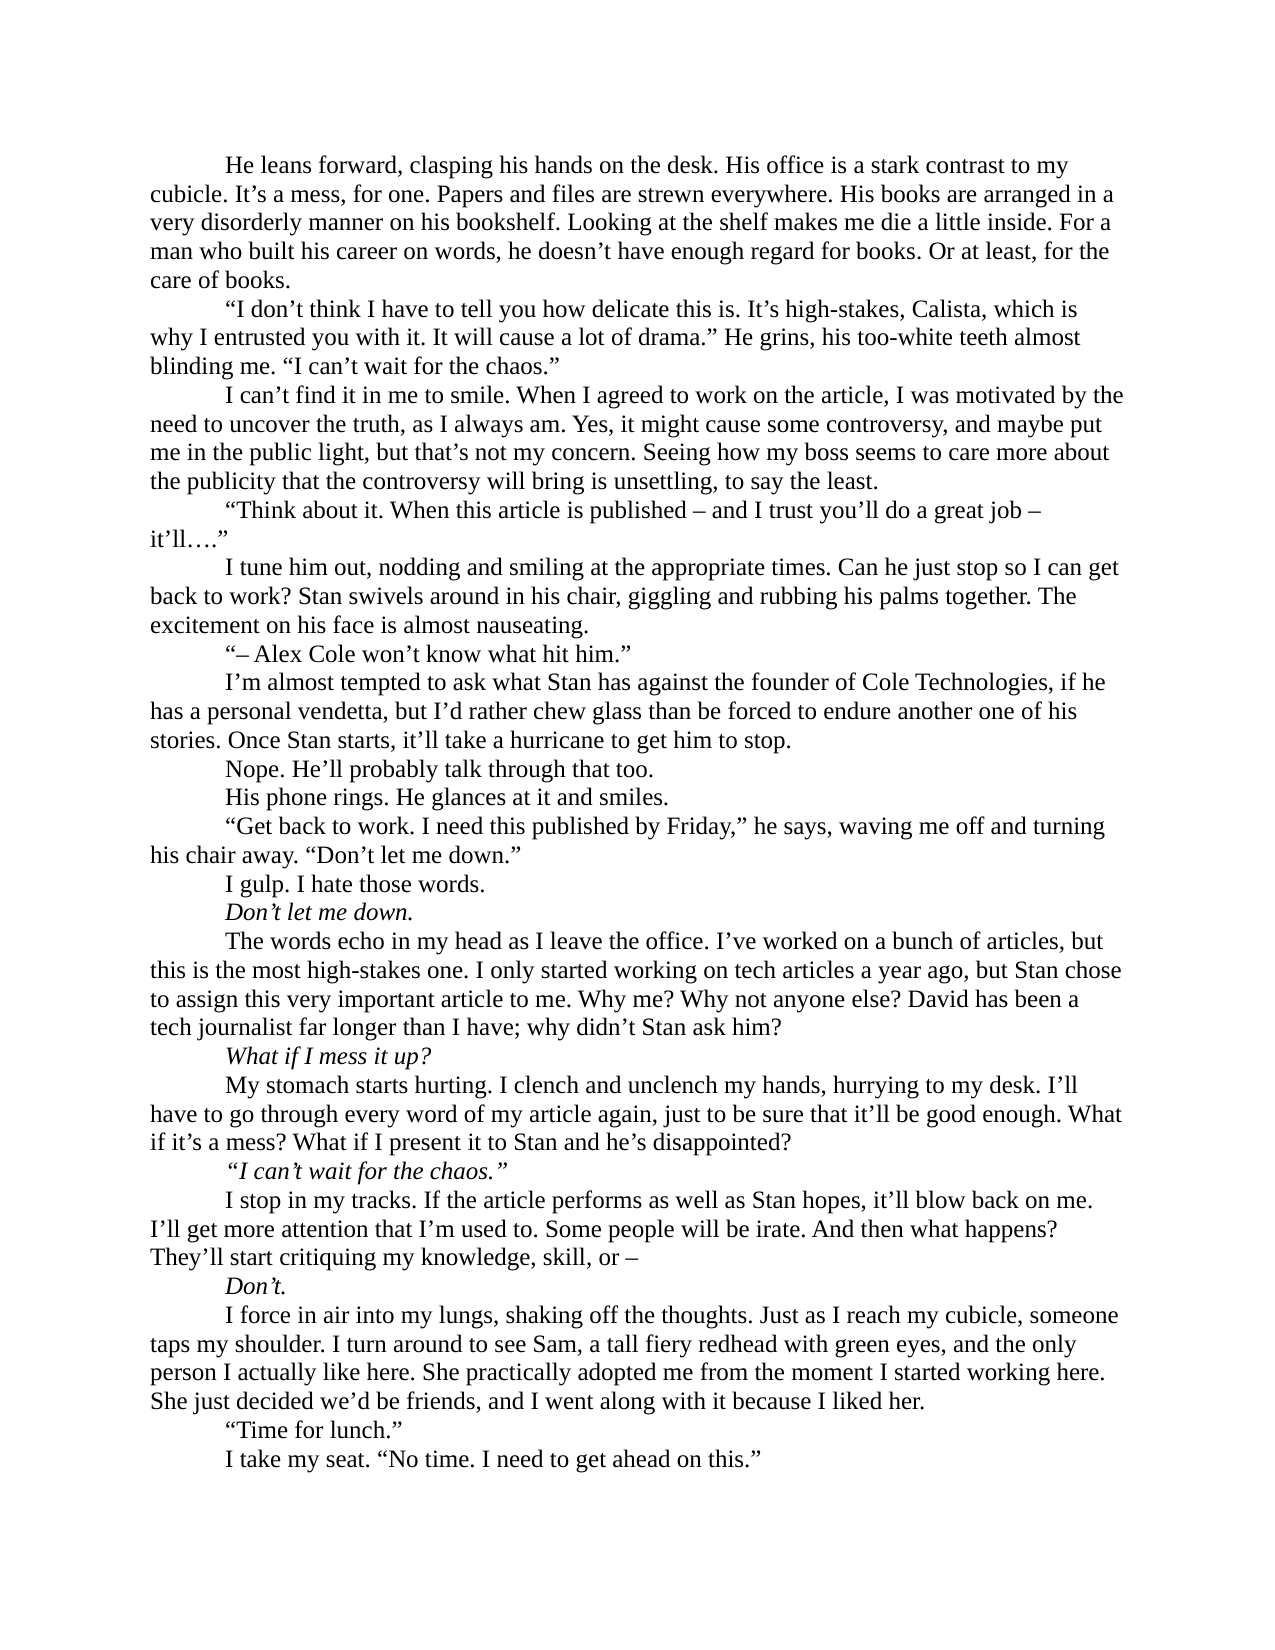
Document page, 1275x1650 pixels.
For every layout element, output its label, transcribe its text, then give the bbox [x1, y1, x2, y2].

text I tune him out, nodding and smiling at the appropriate times. Can he just stop so I can get back to work? Stan swivels around in his chair, giggling and rubbing his palms together. The excitement on his face is almost nauseating. [150, 552, 1125, 639]
text “I can’t wait for the chaos.” [150, 1156, 1125, 1185]
text I can’t find it in me to smile. When I agreed to work on the article, I was motivated by the need to uncover the truth, as I always am. Yes, it might cause some controversy, and maybe put me in the public light, but that’s not my concern. Seeing how my boss seems to care more about the publicity that the controversy will bring is unsettling, to say the least. [150, 380, 1125, 495]
text Don’t. [150, 1271, 1125, 1300]
text My stomach starts hurting. I clench and unclench my hands, hurrying to my desk. I’ll have to go through every word of my article again, just to be sure that it’ll be good enough. What if it’s a mess? What if I present it to Stan and he’s disappointed? [150, 1070, 1125, 1156]
text Nope. He’ll probably talk through that too. [150, 754, 1125, 782]
text Don’t let me down. [150, 897, 1125, 926]
text “Think about it. When this article is published – and I trust you’ll do a great job – it’ll….” [150, 495, 1125, 552]
text I stop in my tracks. If the article performs as well as Stan hopes, it’ll blow back on me. I’ll get more attention that I’m used to. Some people will be irate. And then what happens? They’ll start critiquing my knowledge, skill, or – [150, 1185, 1125, 1271]
text I’m almost tempted to ask what Stan has against the founder of Cole Technologies, if he has a personal vendetta, but I’d rather chew glass than be forced to endure another one of his stories. Once Stan starts, it’ll take a hurricane to get him to stop. [150, 667, 1125, 754]
text I gulp. I hate those words. [150, 869, 1125, 897]
text “Get back to work. I need this published by Friday,” he says, waving me off and turning his chair away. “Don’t let me down.” [150, 811, 1125, 869]
text “– Alex Cole won’t know what hit him.” [150, 639, 1125, 667]
text I take my seat. “No time. I need to get ahead on this.” [150, 1444, 1125, 1472]
text His phone rings. He glances at it and smiles. [150, 782, 1125, 811]
text What if I mess it up? [150, 1041, 1125, 1070]
text “I don’t think I have to tell you how delicate this is. It’s high-stakes, Calista, which is why I entrusted you with it. It will cause a lot of drama.” He grins, his too-white teeth almost blinding me. “I can’t wait for the chaos.” [150, 294, 1125, 380]
text He leans forward, clasping his hands on the desk. His office is a stark contrast to my cubicle. It’s a mess, for one. Papers and files are strewn everywhere. His books are arranged in a very disorderly manner on his bookshelf. Looking at the shelf makes me die a little inside. For a man who built his career on words, he doesn’t have enough regard for books. Or at least, for the care of books. [150, 150, 1125, 294]
text “Time for lunch.” [150, 1415, 1125, 1444]
text I force in air into my lungs, shaking off the thoughts. Just as I reach my cubicle, someone taps my shoulder. I turn around to see Sam, a tall fiery redhead with green eyes, and the only person I actually like here. She practically adopted me from the moment I started working here. She just decided we’d be friends, and I went along with it because I liked her. [150, 1300, 1125, 1415]
text The words echo in my head as I leave the office. I’ve worked on a bunch of articles, but this is the most high-stakes one. I only started working on tech articles a year ago, but Stan chose to assign this very important article to me. Why me? Why not anyone else? David has been a tech journalist far longer than I have; why didn’t Stan ask him? [150, 926, 1125, 1041]
